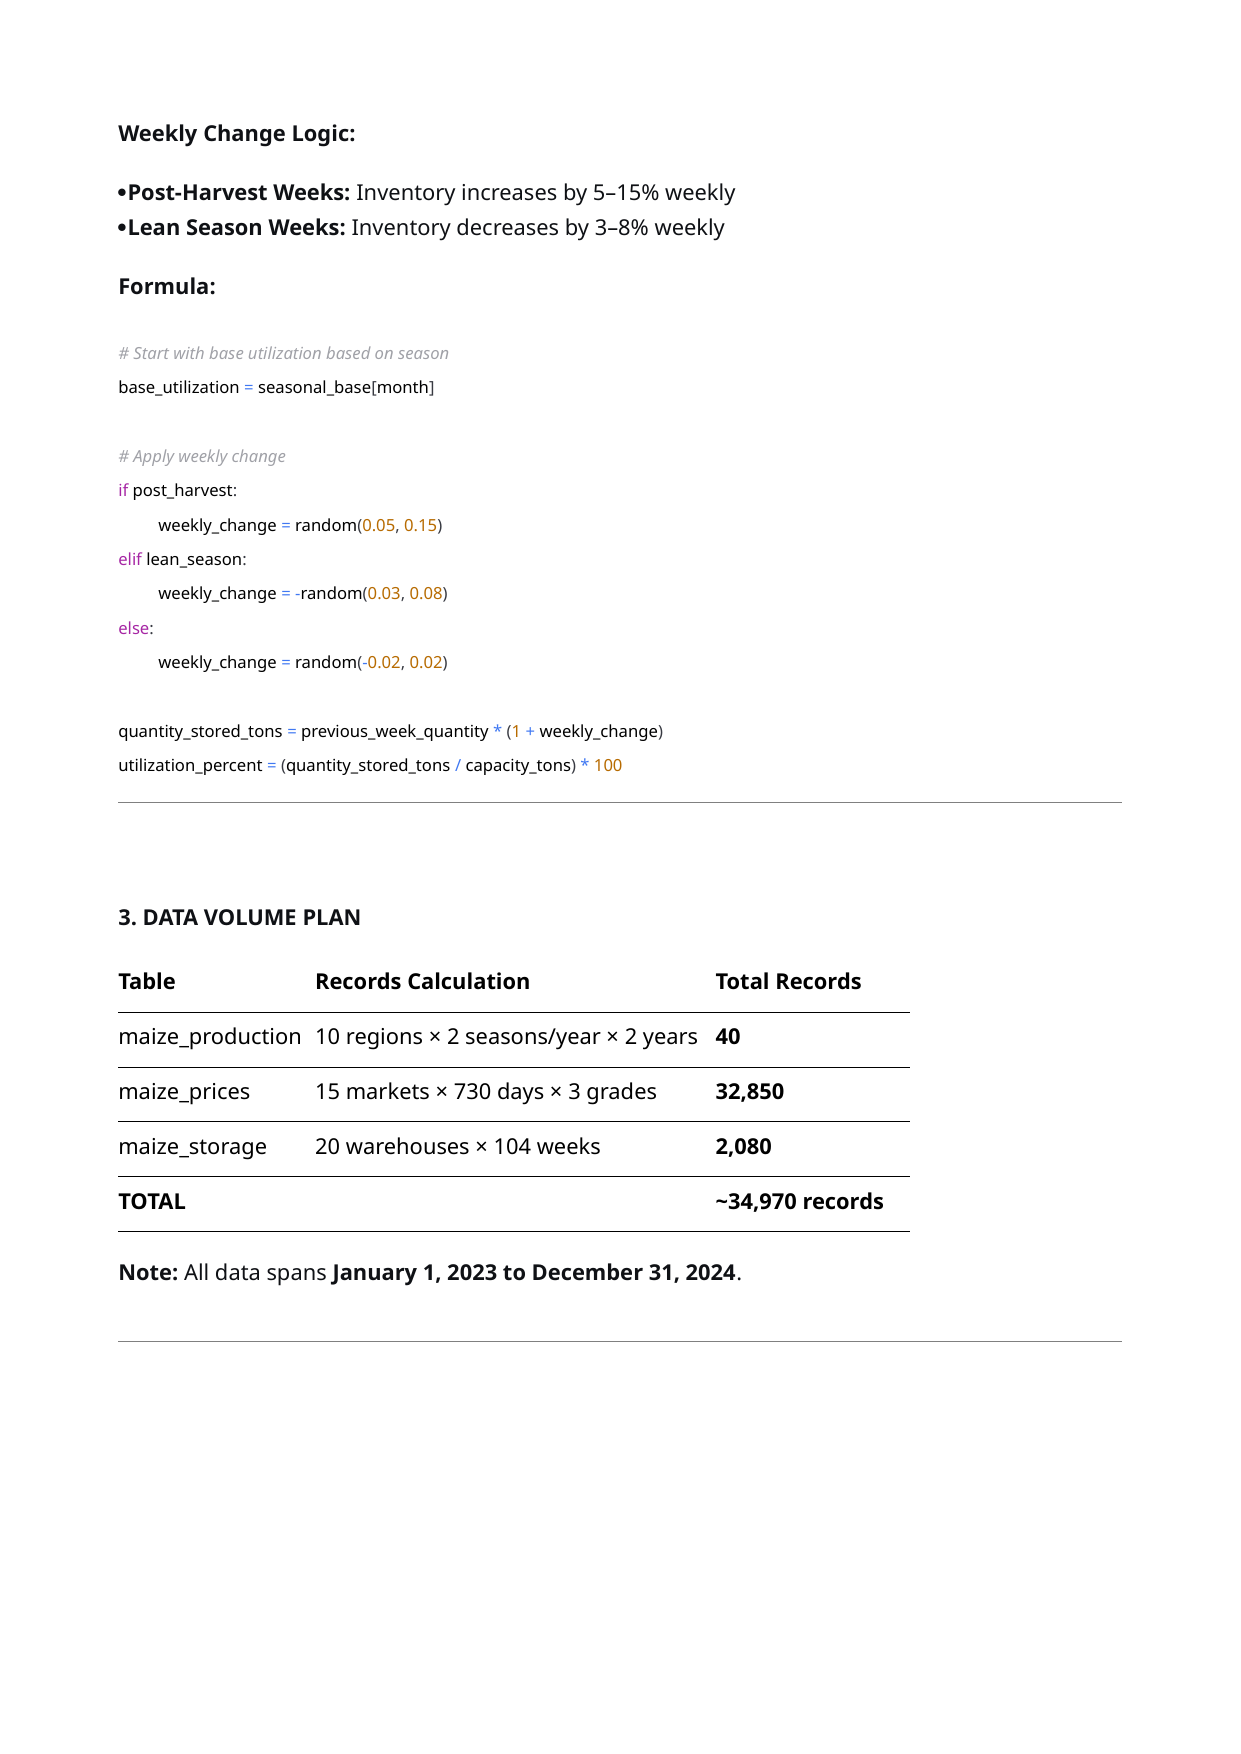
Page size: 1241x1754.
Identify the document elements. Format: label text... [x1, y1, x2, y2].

text weekly_change = -random(0.03, 0.08) [118, 570, 1122, 605]
text weekly_change = random(0.05, 0.15) [118, 502, 1122, 536]
table_cell TOTAL [118, 1177, 315, 1231]
table_cell maize_prices [118, 1068, 315, 1121]
text # Start with base utilization based on season [118, 330, 1122, 364]
text elif lean_season: [118, 536, 1122, 570]
list Lean Season Weeks: Inventory decreases by 3–8% weekly [118, 211, 1122, 241]
table_header Total Records [715, 957, 910, 1012]
text utilization_percent = (quantity_stored_tons / capacity_tons) * 100 [118, 742, 1122, 777]
table_header Table [118, 957, 315, 1012]
text Weekly Change Logic: [118, 118, 1122, 148]
text if post_harvest: [118, 467, 1122, 502]
table_cell 2,080 [715, 1122, 910, 1176]
table_cell [315, 1177, 715, 1231]
text else: [118, 605, 1122, 639]
text base_utilization = seasonal_base[month] [118, 364, 1122, 398]
subtitle 3. DATA VOLUME PLAN [118, 882, 1122, 932]
text # Apply weekly change [118, 433, 1122, 467]
text weekly_change = random(-0.02, 0.02) [118, 639, 1122, 673]
table_cell maize_storage [118, 1122, 315, 1176]
table_cell 15 markets × 730 days × 3 grades [315, 1068, 715, 1121]
table_cell ~34,970 records [715, 1177, 910, 1231]
table_header Records Calculation [315, 957, 715, 1012]
table_cell 32,850 [715, 1068, 910, 1121]
text quantity_stored_tons = previous_week_quantity * (1 + weekly_change) [118, 708, 1122, 742]
table_cell 10 regions × 2 seasons/year × 2 years [315, 1013, 715, 1067]
table_cell 40 [715, 1013, 910, 1067]
text Formula: [118, 271, 1122, 300]
list Post-Harvest Weeks: Inventory increases by 5–15% weekly [118, 177, 1122, 207]
text Note: All data spans January 1, 2023 to December 31, 2024. [118, 1256, 1122, 1286]
table_cell 20 warehouses × 104 weeks [315, 1122, 715, 1176]
table_cell maize_production [118, 1013, 315, 1067]
